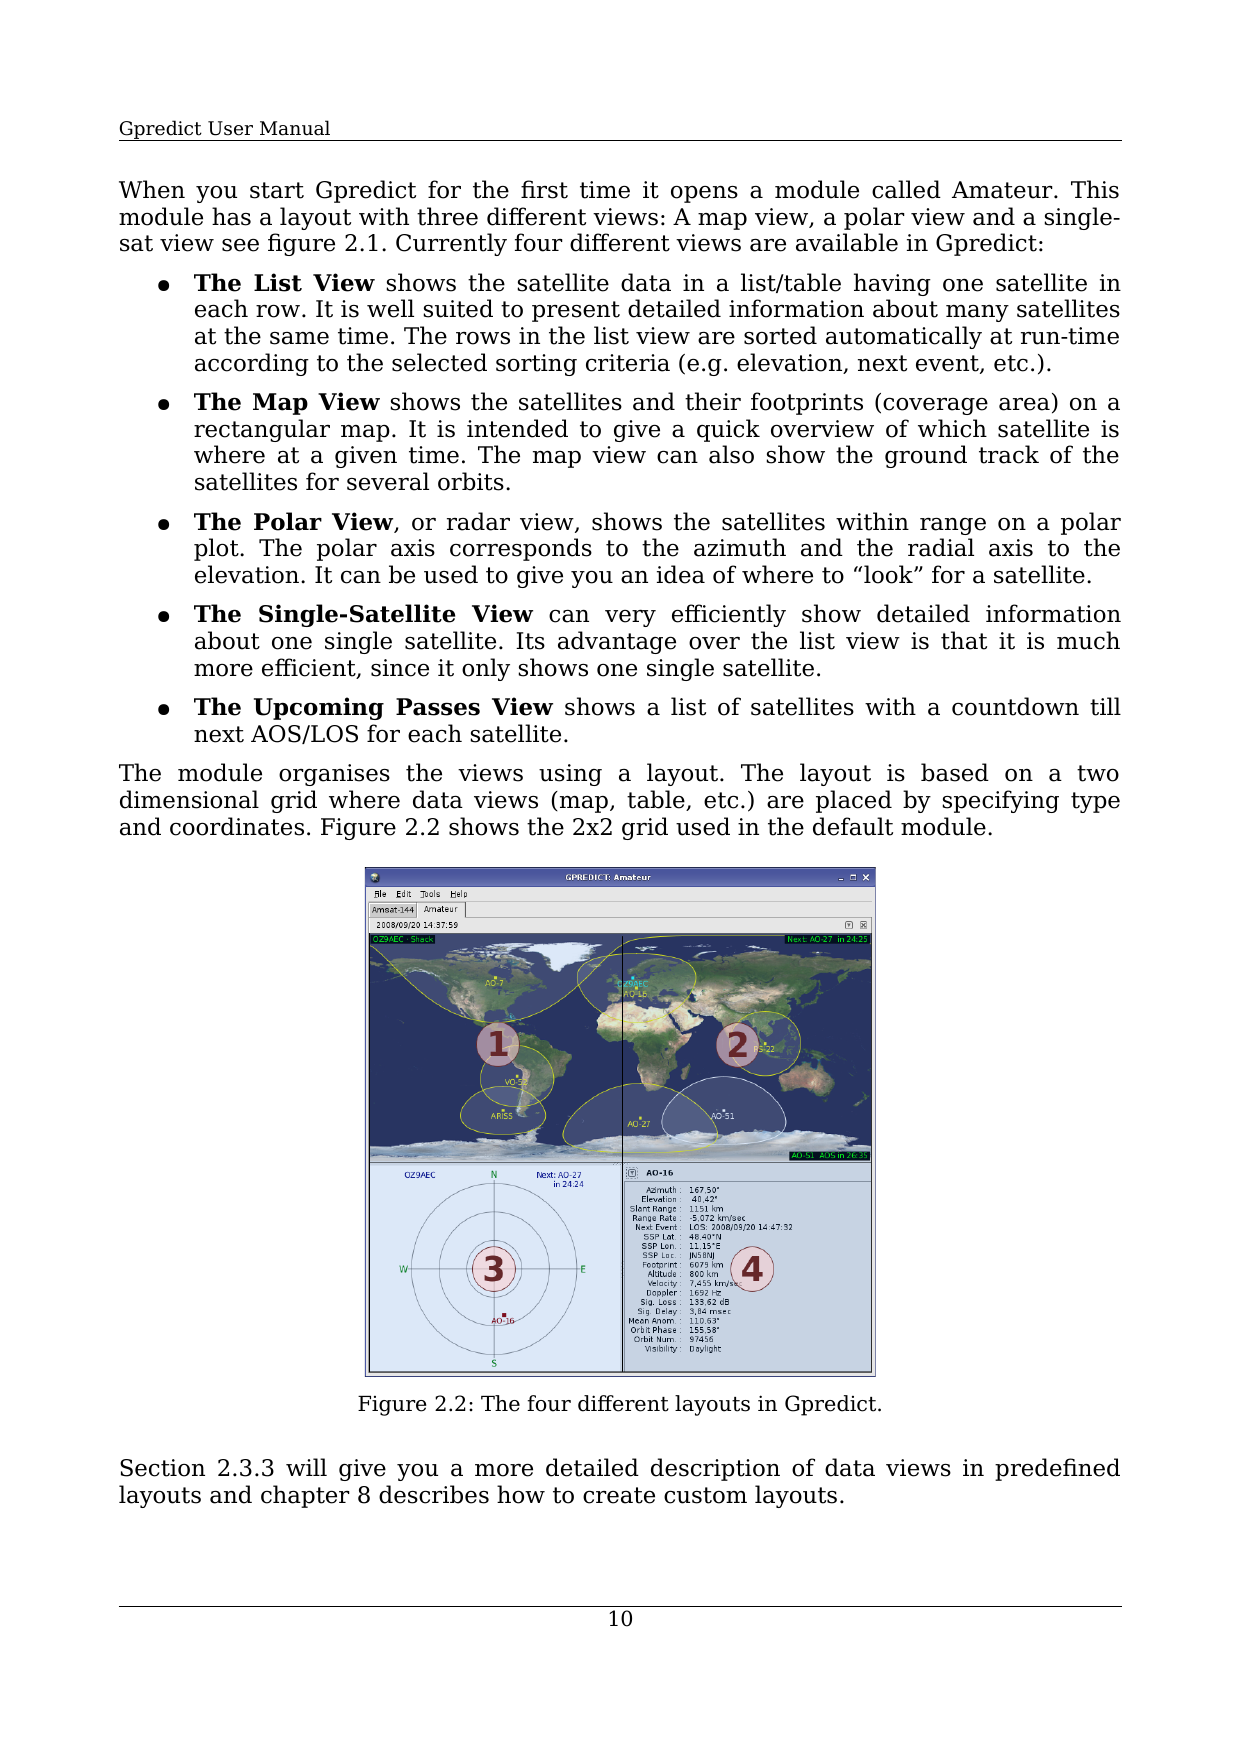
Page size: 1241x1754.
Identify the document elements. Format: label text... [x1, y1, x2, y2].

list The Polar View, or radar view, shows the satellites within range on a polar plot. The polar axis corresponds to the azimuth and the radial axis to the elevation. It can be used to give you an idea of where to “look” for a satellite. [156, 508, 1122, 589]
list The Upcoming Passes View shows a list of satellites with a countdown till next AOS/LOS for each satellite. [156, 694, 1122, 748]
text Figure 2.2: The four different layouts in Gpredict. [270, 865, 970, 1416]
text Section 2.3.3 will give you a more detailed description of data views in predefined layouts and chapter 8 describes how to create custom layouts. [118, 1456, 1122, 1509]
picture [364, 867, 876, 1377]
text The module organises the views using a layout. The layout is based on a two dimensional grid where data views (map, table, etc.) are placed by specifying type and coordinates. Figure 2.2 shows the 2x2 grid used in the default module. [118, 760, 1122, 840]
list The Single-Satellite View can very efficiently show detailed information about one single satellite. Its advantage over the list view is that it is much more efficient, since it only shows one single satellite. [156, 601, 1122, 682]
list The List View shows the satellite data in a list/table having one satellite in each row. It is well suited to present detailed information about many satellites at the same time. The rows in the list view are sorted automatically at run-time according to the selected sorting criteria (e.g. elevation, next event, etc.). [156, 269, 1122, 377]
text When you start Gpredict for the first time it opens a module called Amateur. This module has a layout with three different views: A map view, a polar view and a single-sat view see figure 2.1. Currently four different views are available in Gpredict: [118, 177, 1122, 257]
list The Map View shows the satellites and their footprints (coverage area) on a rectangular map. It is intended to give a quick overview of which satellite is where at a given time. The map view can also show the ground track of the satellites for several orbits. [156, 389, 1122, 496]
